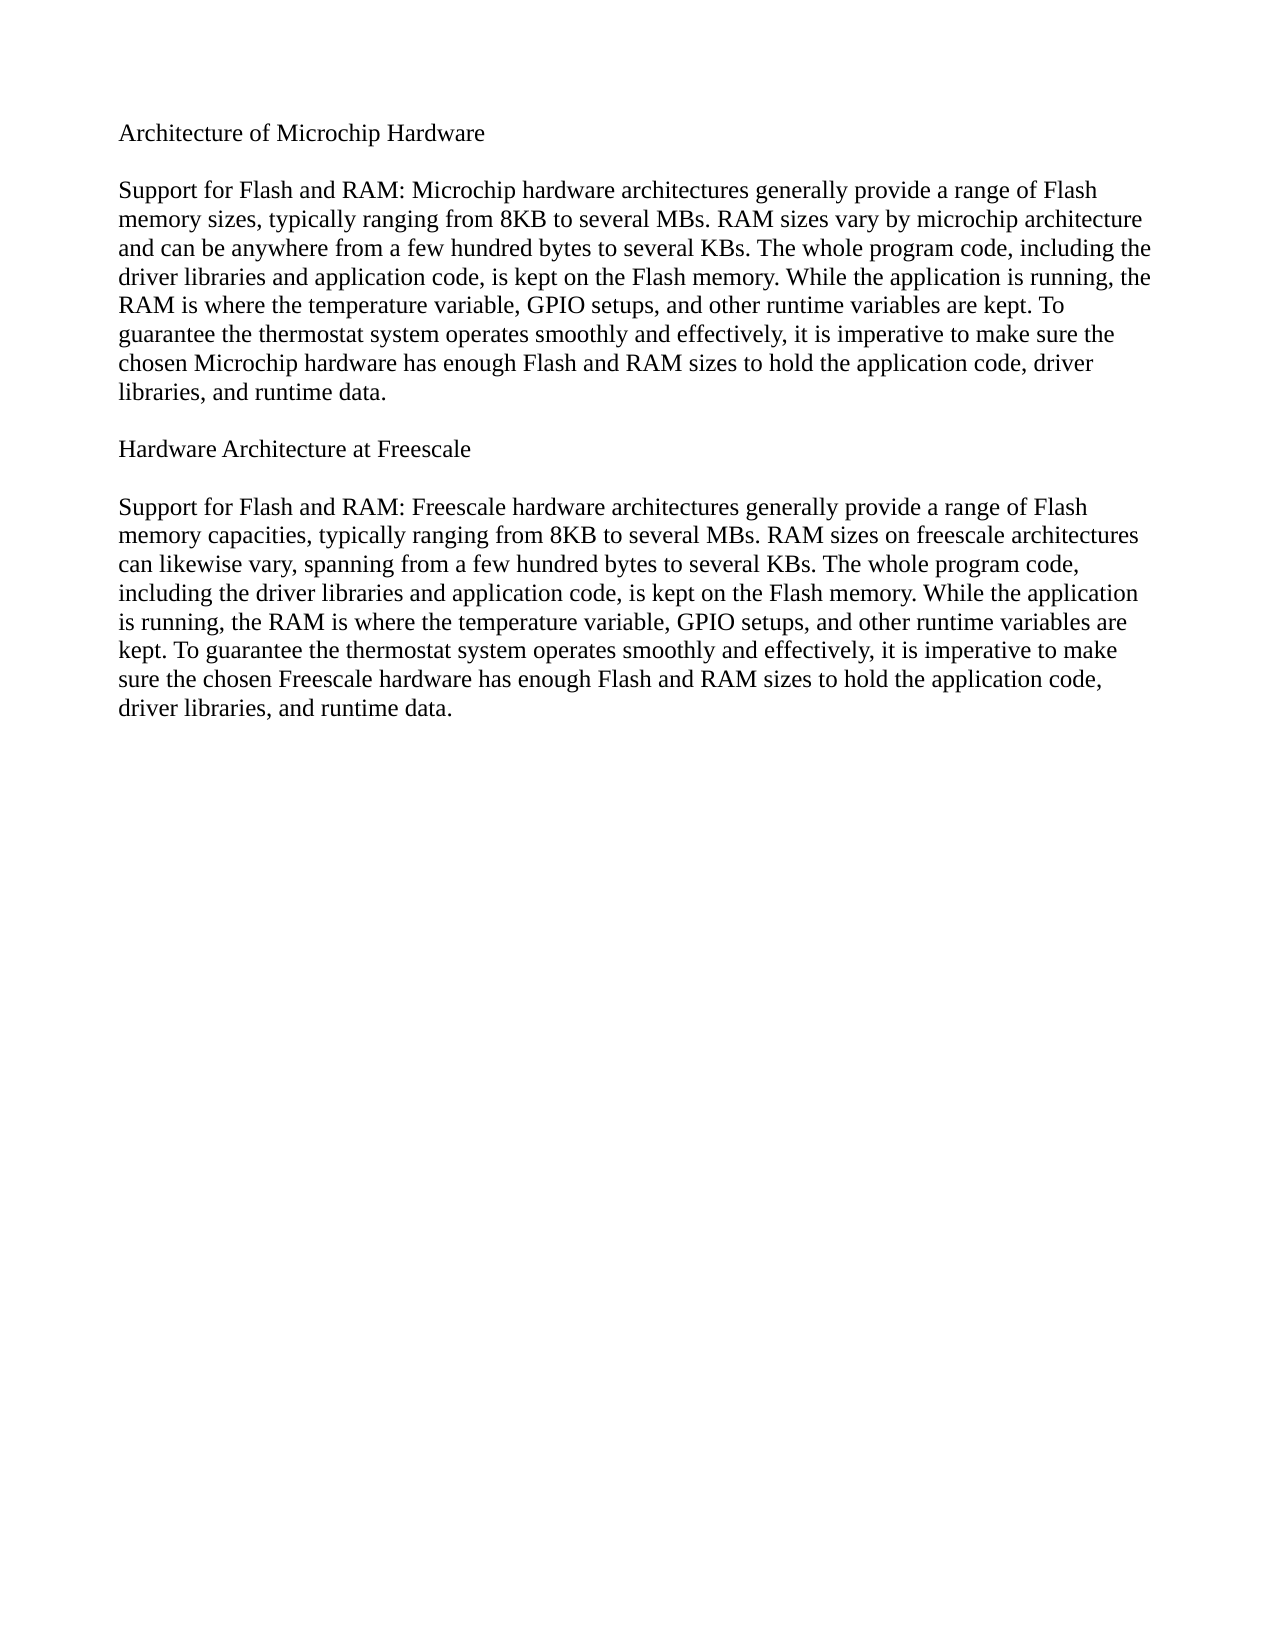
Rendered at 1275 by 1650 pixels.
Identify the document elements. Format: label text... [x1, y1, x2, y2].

text Hardware Architecture at Freescale [118, 434, 1157, 463]
text Support for Flash and RAM: Microchip hardware architectures generally provide a range of Flash memory sizes, typically ranging from 8KB to several MBs. RAM sizes vary by microchip architecture and can be anywhere from a few hundred bytes to several KBs. The whole program code, including the driver libraries and application code, is kept on the Flash memory. While the application is running, the RAM is where the temperature variable, GPIO setups, and other runtime variables are kept. To guarantee the thermostat system operates smoothly and effectively, it is imperative to make sure the chosen Microchip hardware has enough Flash and RAM sizes to hold the application code, driver libraries, and runtime data. [118, 176, 1157, 406]
text Architecture of Microchip Hardware [118, 118, 1157, 147]
text Support for Flash and RAM: Freescale hardware architectures generally provide a range of Flash memory capacities, typically ranging from 8KB to several MBs. RAM sizes on freescale architectures can likewise vary, spanning from a few hundred bytes to several KBs. The whole program code, including the driver libraries and application code, is kept on the Flash memory. While the application is running, the RAM is where the temperature variable, GPIO setups, and other runtime variables are kept. To guarantee the thermostat system operates smoothly and effectively, it is imperative to make sure the chosen Freescale hardware has enough Flash and RAM sizes to hold the application code, driver libraries, and runtime data. [118, 492, 1157, 722]
